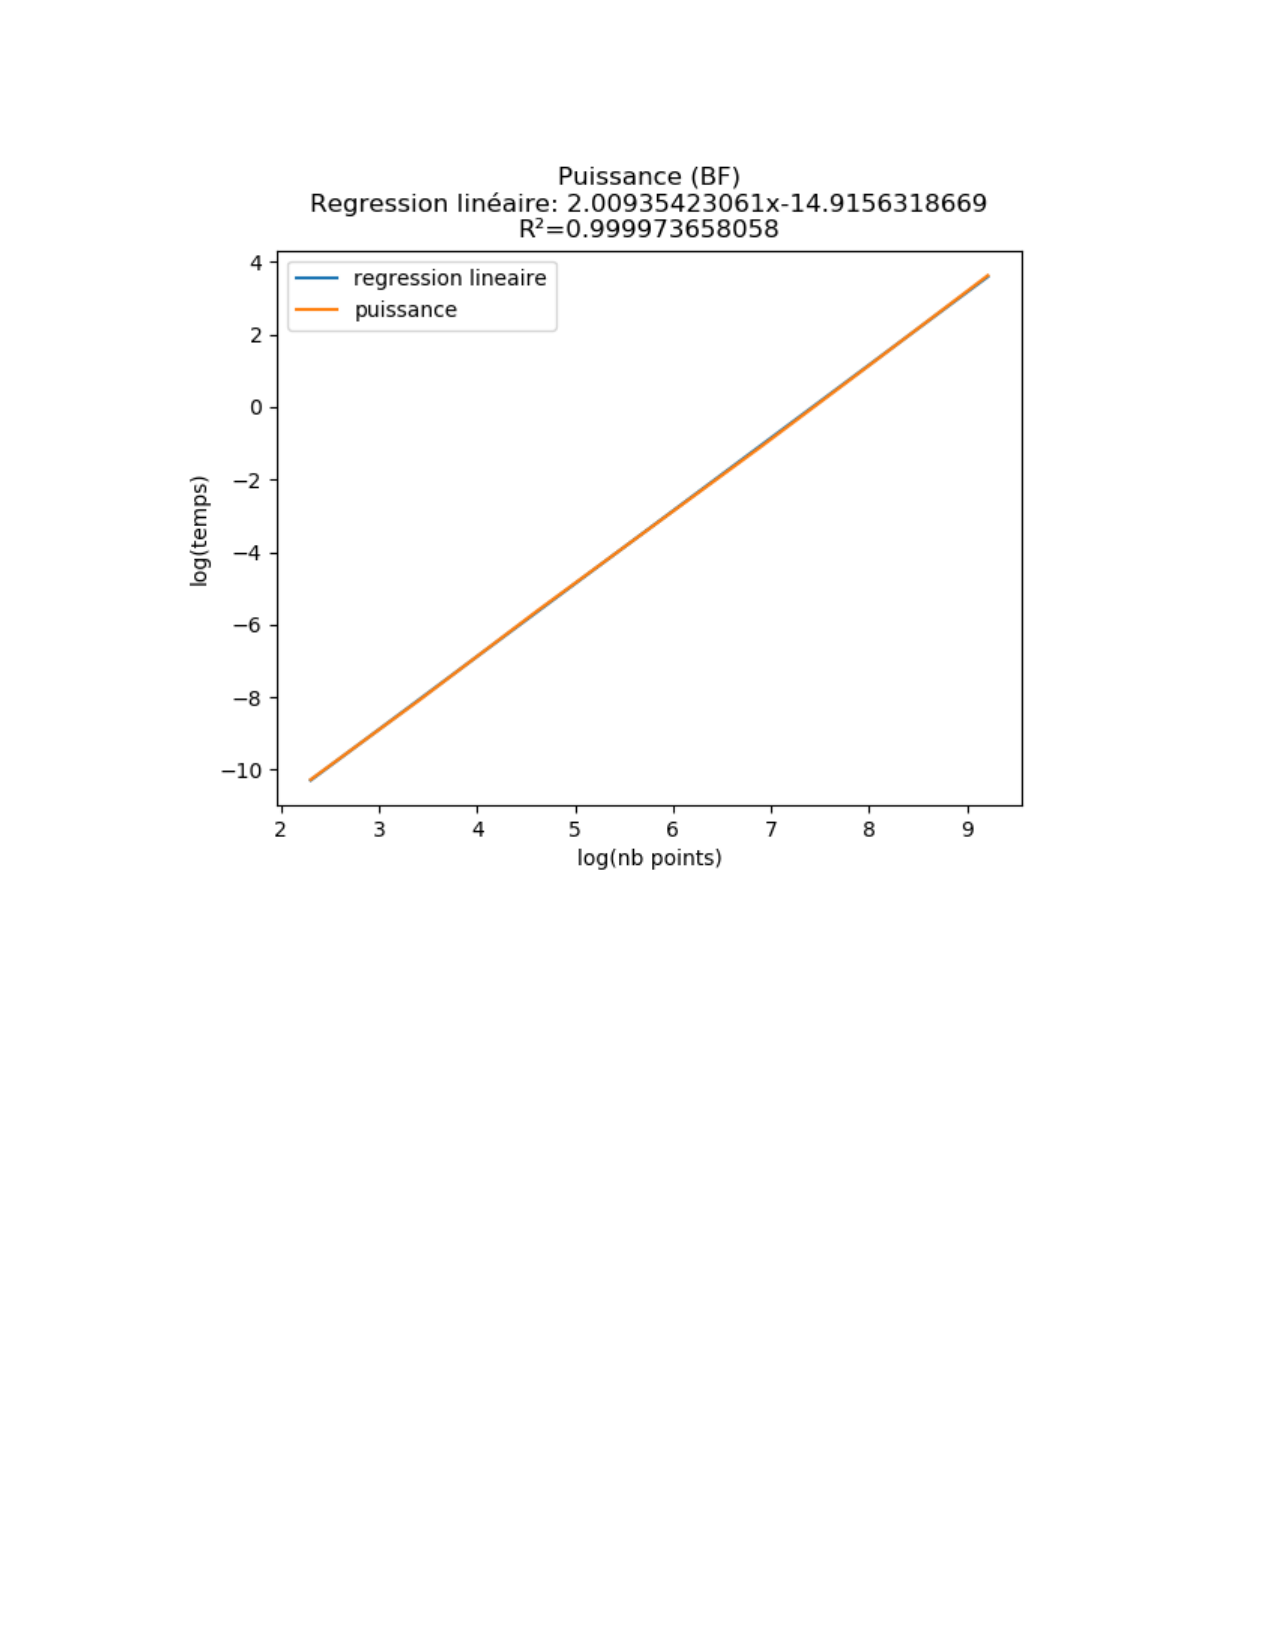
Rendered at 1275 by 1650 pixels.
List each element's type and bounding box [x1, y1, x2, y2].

picture [157, 164, 1118, 885]
